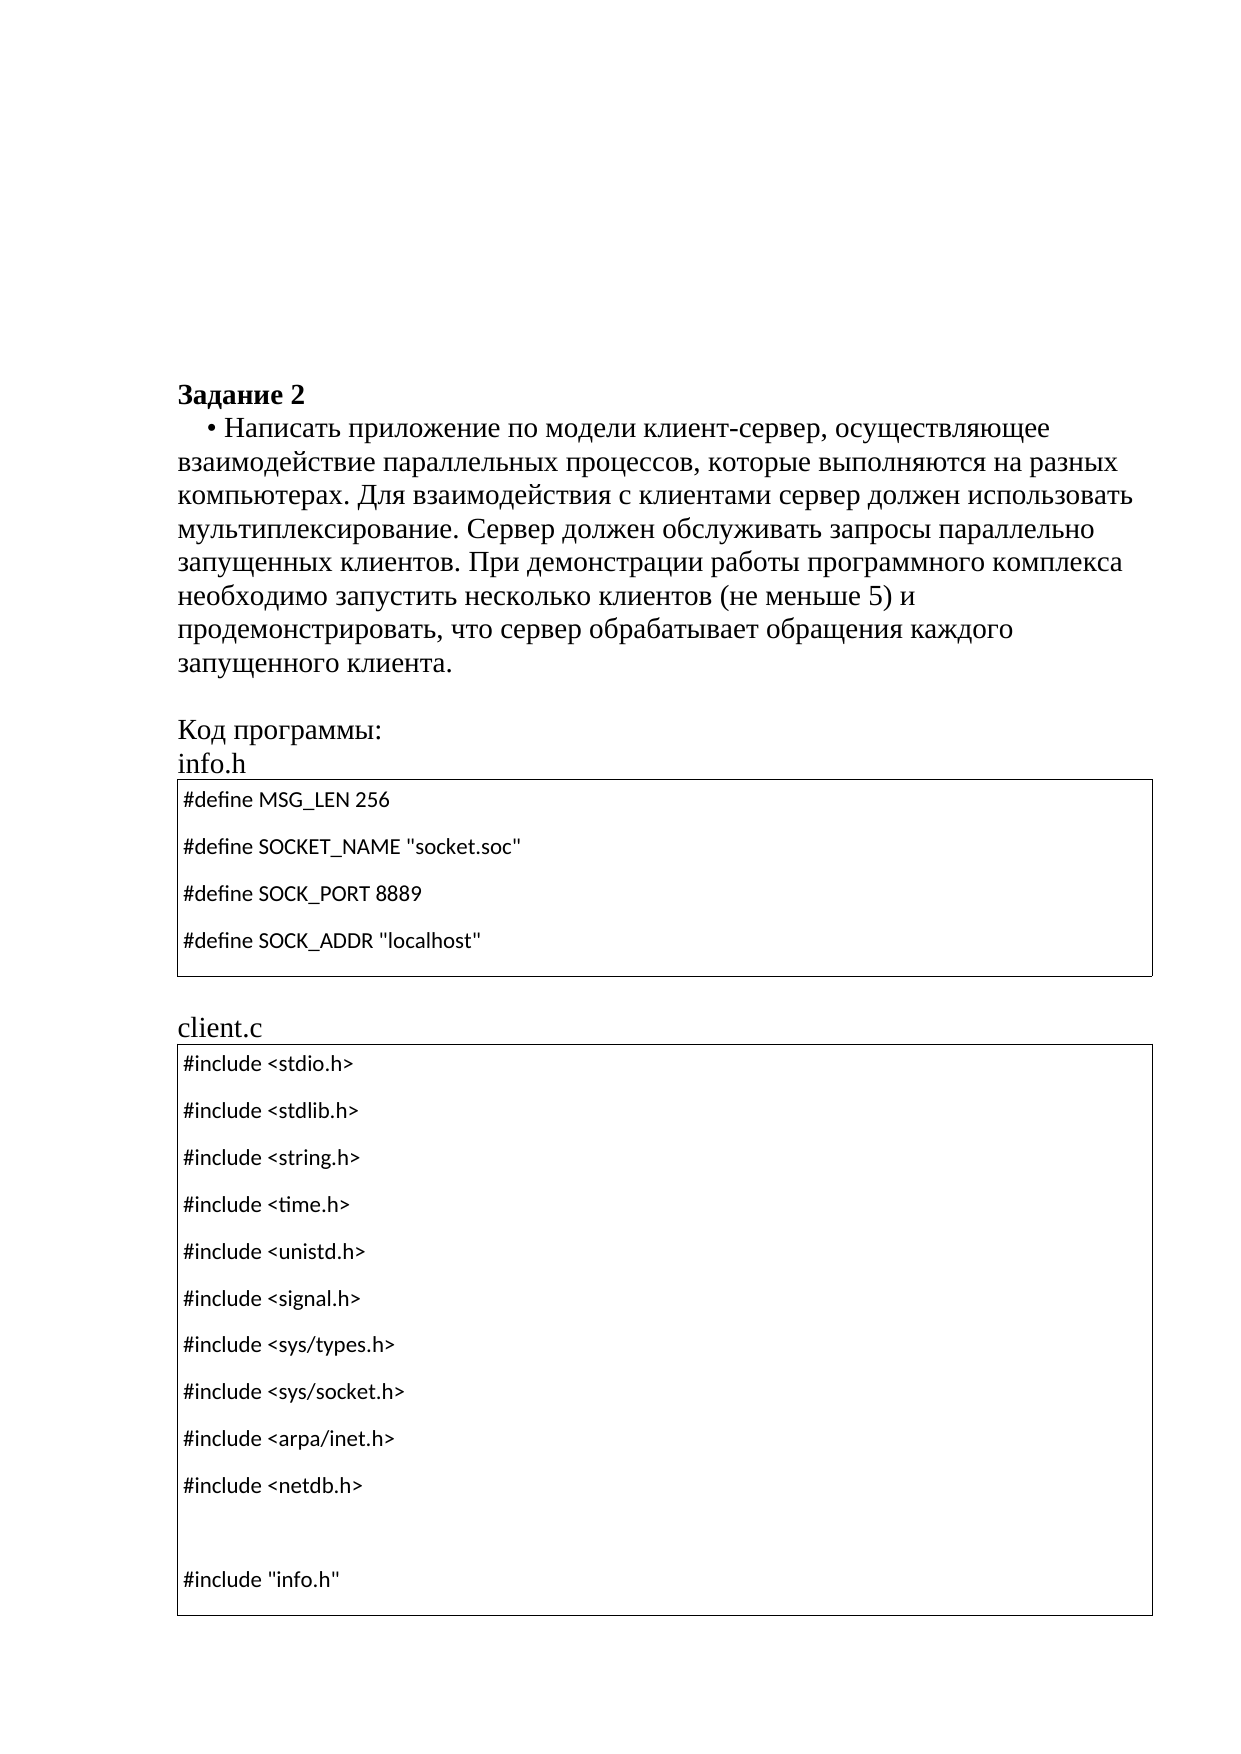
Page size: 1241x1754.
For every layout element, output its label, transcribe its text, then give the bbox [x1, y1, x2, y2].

text client.c [177, 1010, 1152, 1043]
text Задание 2 [177, 377, 1152, 410]
text info.h [177, 746, 1152, 779]
text Код программы: [177, 712, 1152, 746]
table_header #define MSG_LEN 256 #define SOCKET_NAME "socket.soc" #define SOCK_PORT 8889 #define SOCK_ADDR "localhost" [178, 780, 1152, 976]
text • Написать приложение по модели клиент-сервер, осуществляющее взаимодействие параллельных процессов, которые выполняются на разных компьютерах. Для взаимодействия с клиентами сервер должен использовать мультиплексирование. Сервер должен обслуживать запросы параллельно запущенных клиентов. При демонстрации работы программного комплекса необходимо запустить несколько клиентов (не меньше 5) и продемонстрировать, что сервер обрабатывает обращения каждого запущенного клиента. [177, 410, 1152, 679]
table_header #include <stdio.h> #include <stdlib.h> #include <string.h> #include <time.h> #include <unistd.h> #include <signal.h> #include <sys/types.h> #include <sys/socket.h> #include <arpa/inet.h> #include <netdb.h> #include "info.h" [178, 1045, 1152, 1615]
